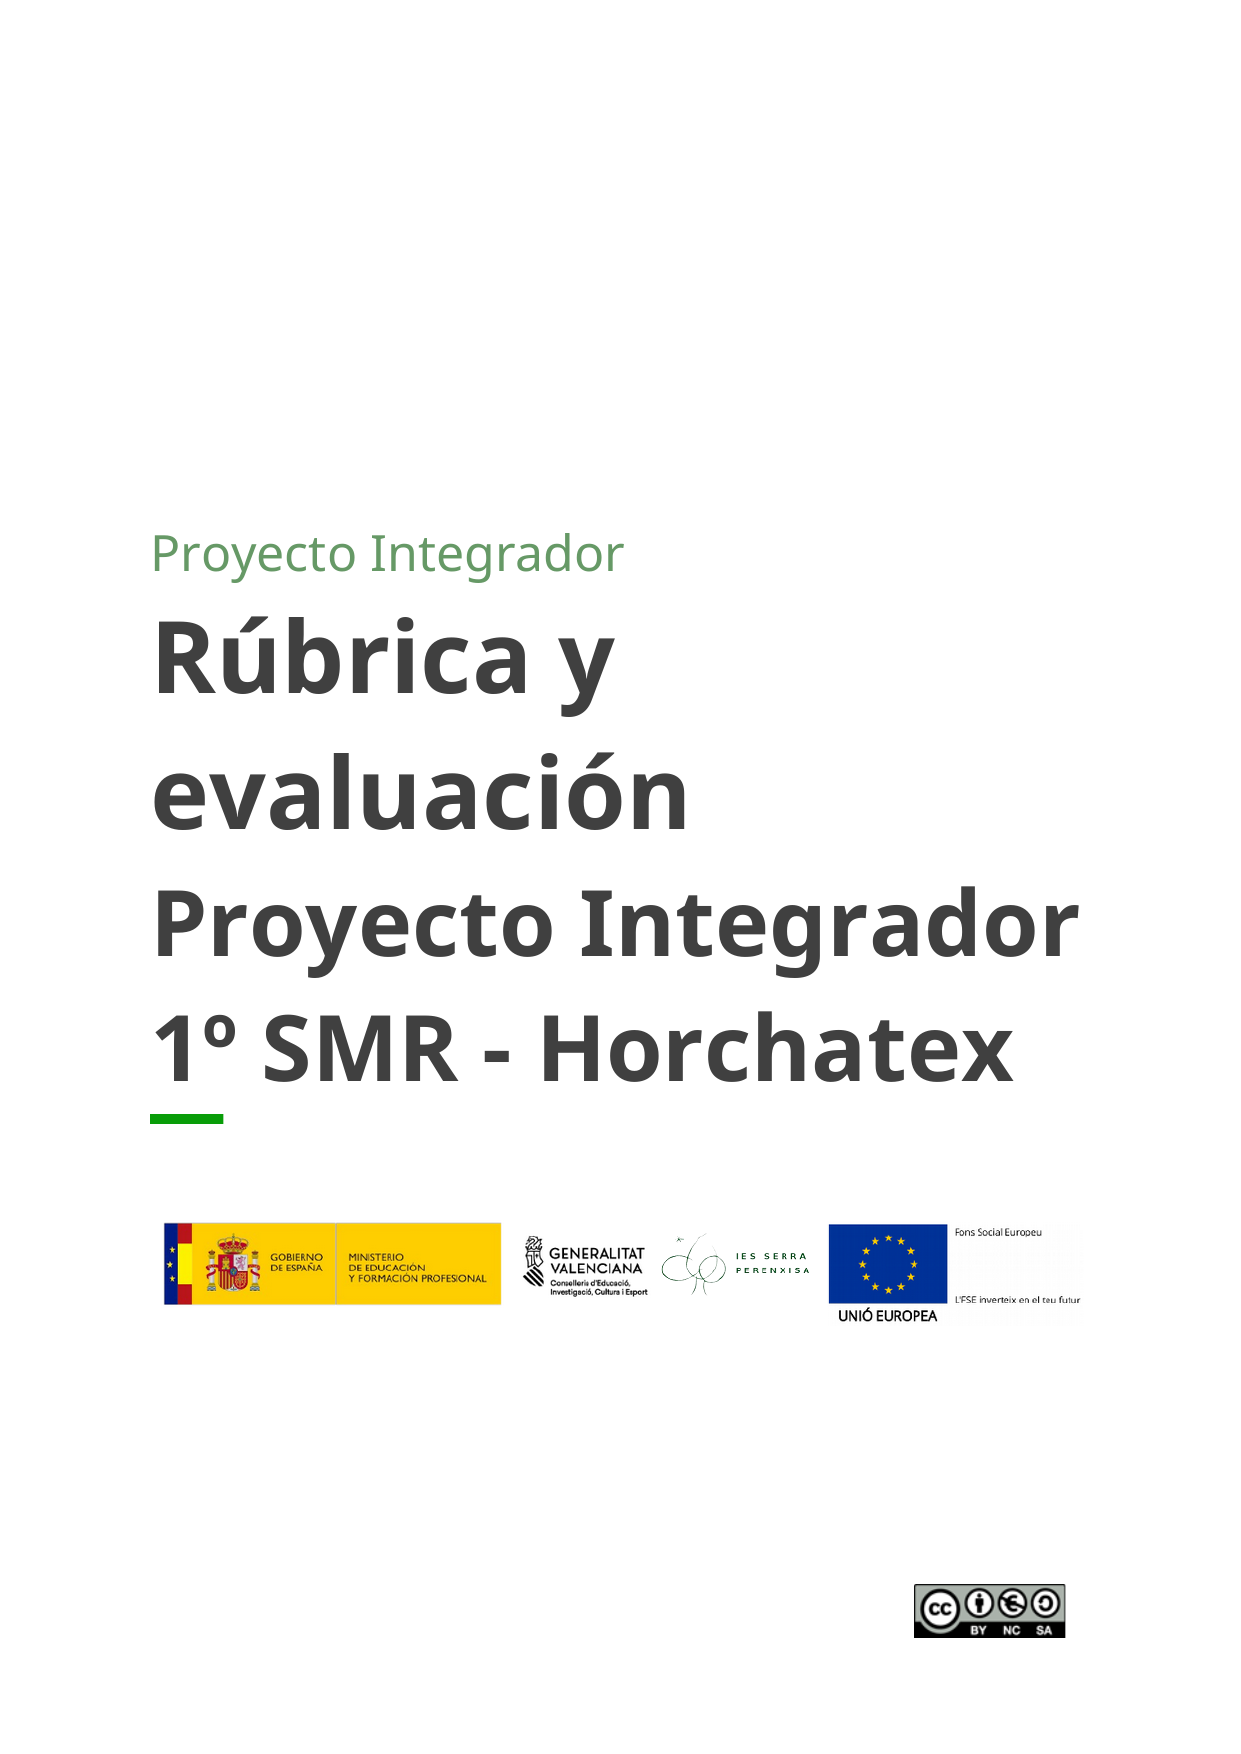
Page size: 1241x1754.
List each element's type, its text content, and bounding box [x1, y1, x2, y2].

title Proyecto Integrador Rúbrica y evaluación Proyecto Integrador 1º SMR - Horchatex [150, 518, 1090, 1108]
picture [914, 1584, 1066, 1638]
picture [150, 1204, 1091, 1336]
picture [150, 1114, 224, 1124]
